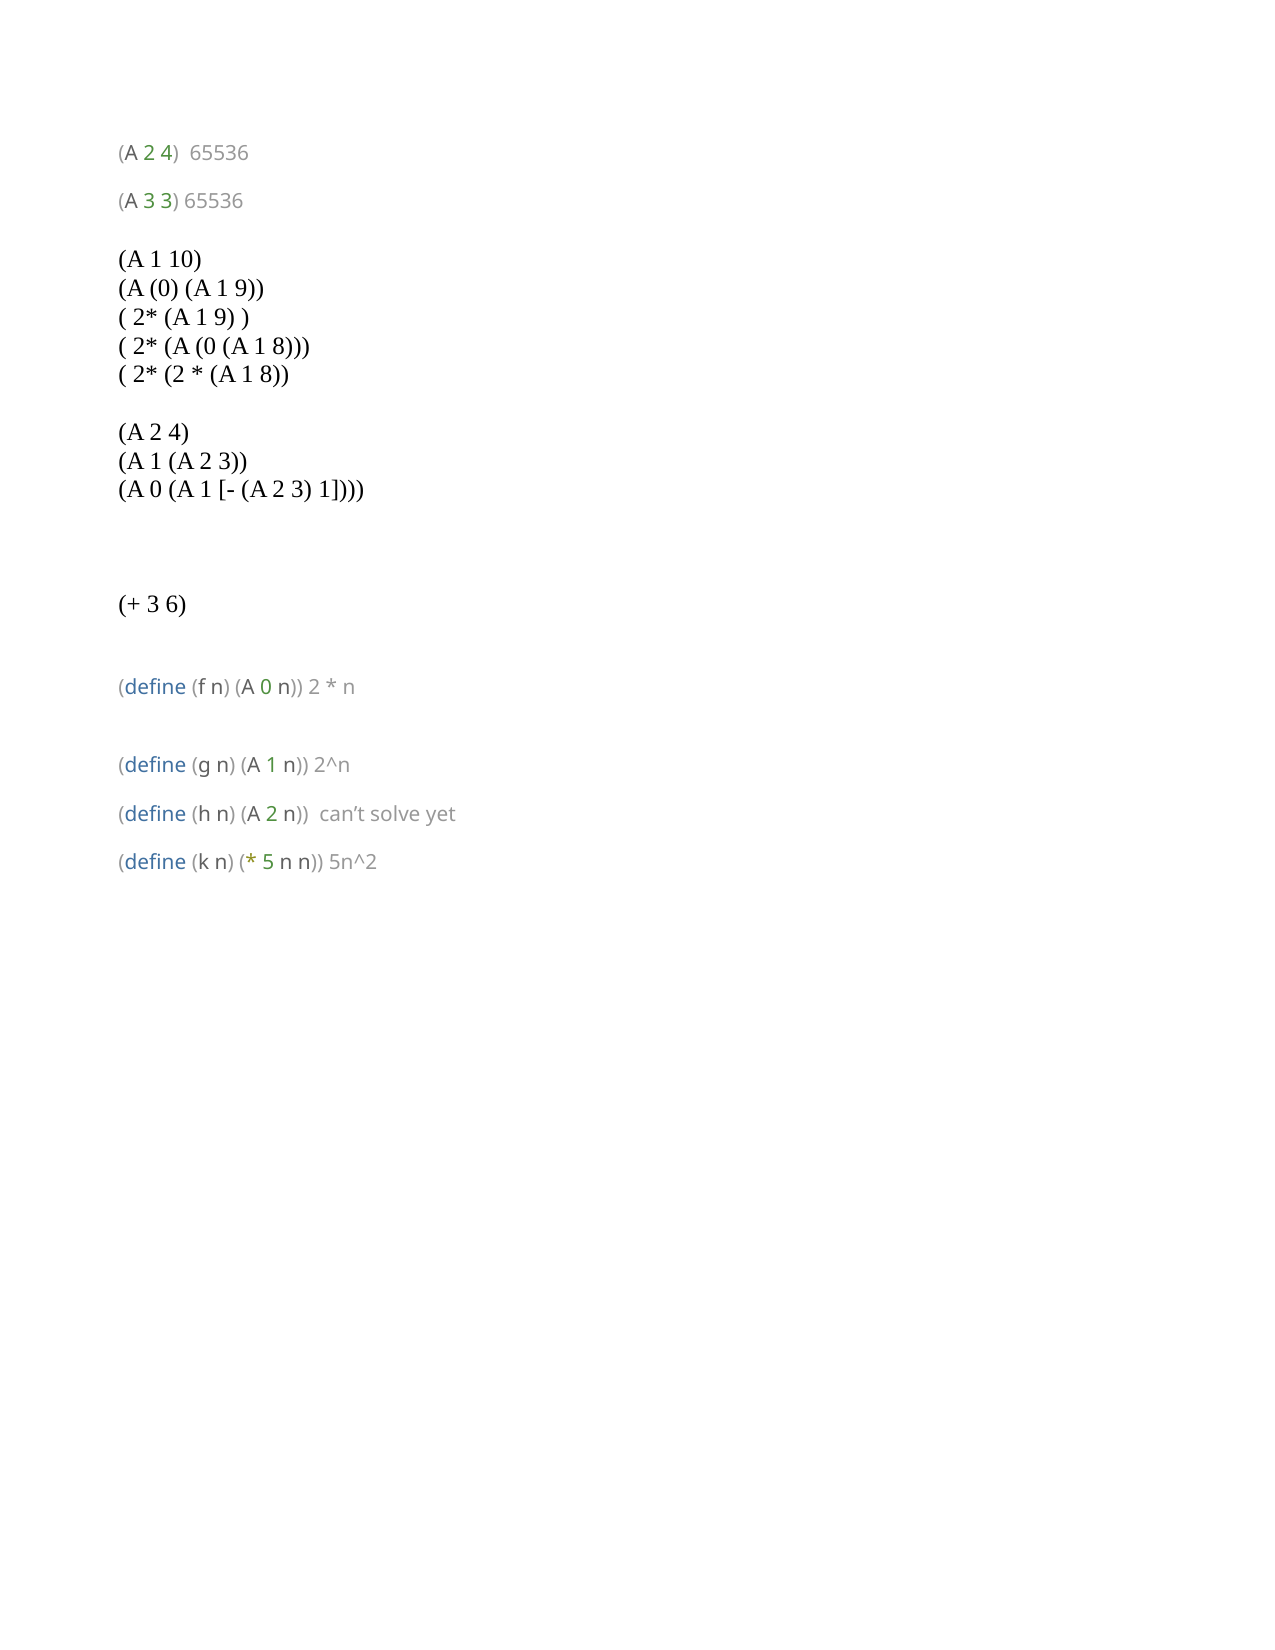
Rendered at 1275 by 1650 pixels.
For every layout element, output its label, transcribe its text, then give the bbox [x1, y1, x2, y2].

text (define (h n) (A 2 n)) can’t solve yet [118, 779, 1157, 827]
text (define (k n) (* 5 n n)) 5n^2 [118, 827, 1157, 876]
text ( 2* (2 * (A 1 8)) [118, 359, 1157, 388]
text (A (0) (A 1 9)) [118, 273, 1157, 302]
text (A 2 4) [118, 417, 1157, 446]
text (+ 3 6) [118, 589, 1157, 618]
text (A 0 (A 1 [- (A 2 3) 1]))) [118, 474, 1157, 503]
text (A 1 (A 2 3)) [118, 446, 1157, 474]
text (A 3 3) 65536 [118, 167, 1157, 215]
text ( 2* (A (0 (A 1 8))) [118, 331, 1157, 359]
text (define (g n) (A 1 n)) 2^n [118, 730, 1157, 779]
text (A 1 10) [118, 244, 1157, 273]
text ( 2* (A 1 9) ) [118, 302, 1157, 331]
text (A 2 4) 65536 [118, 118, 1157, 167]
text (define (f n) (A 0 n)) 2 * n [118, 652, 1157, 701]
